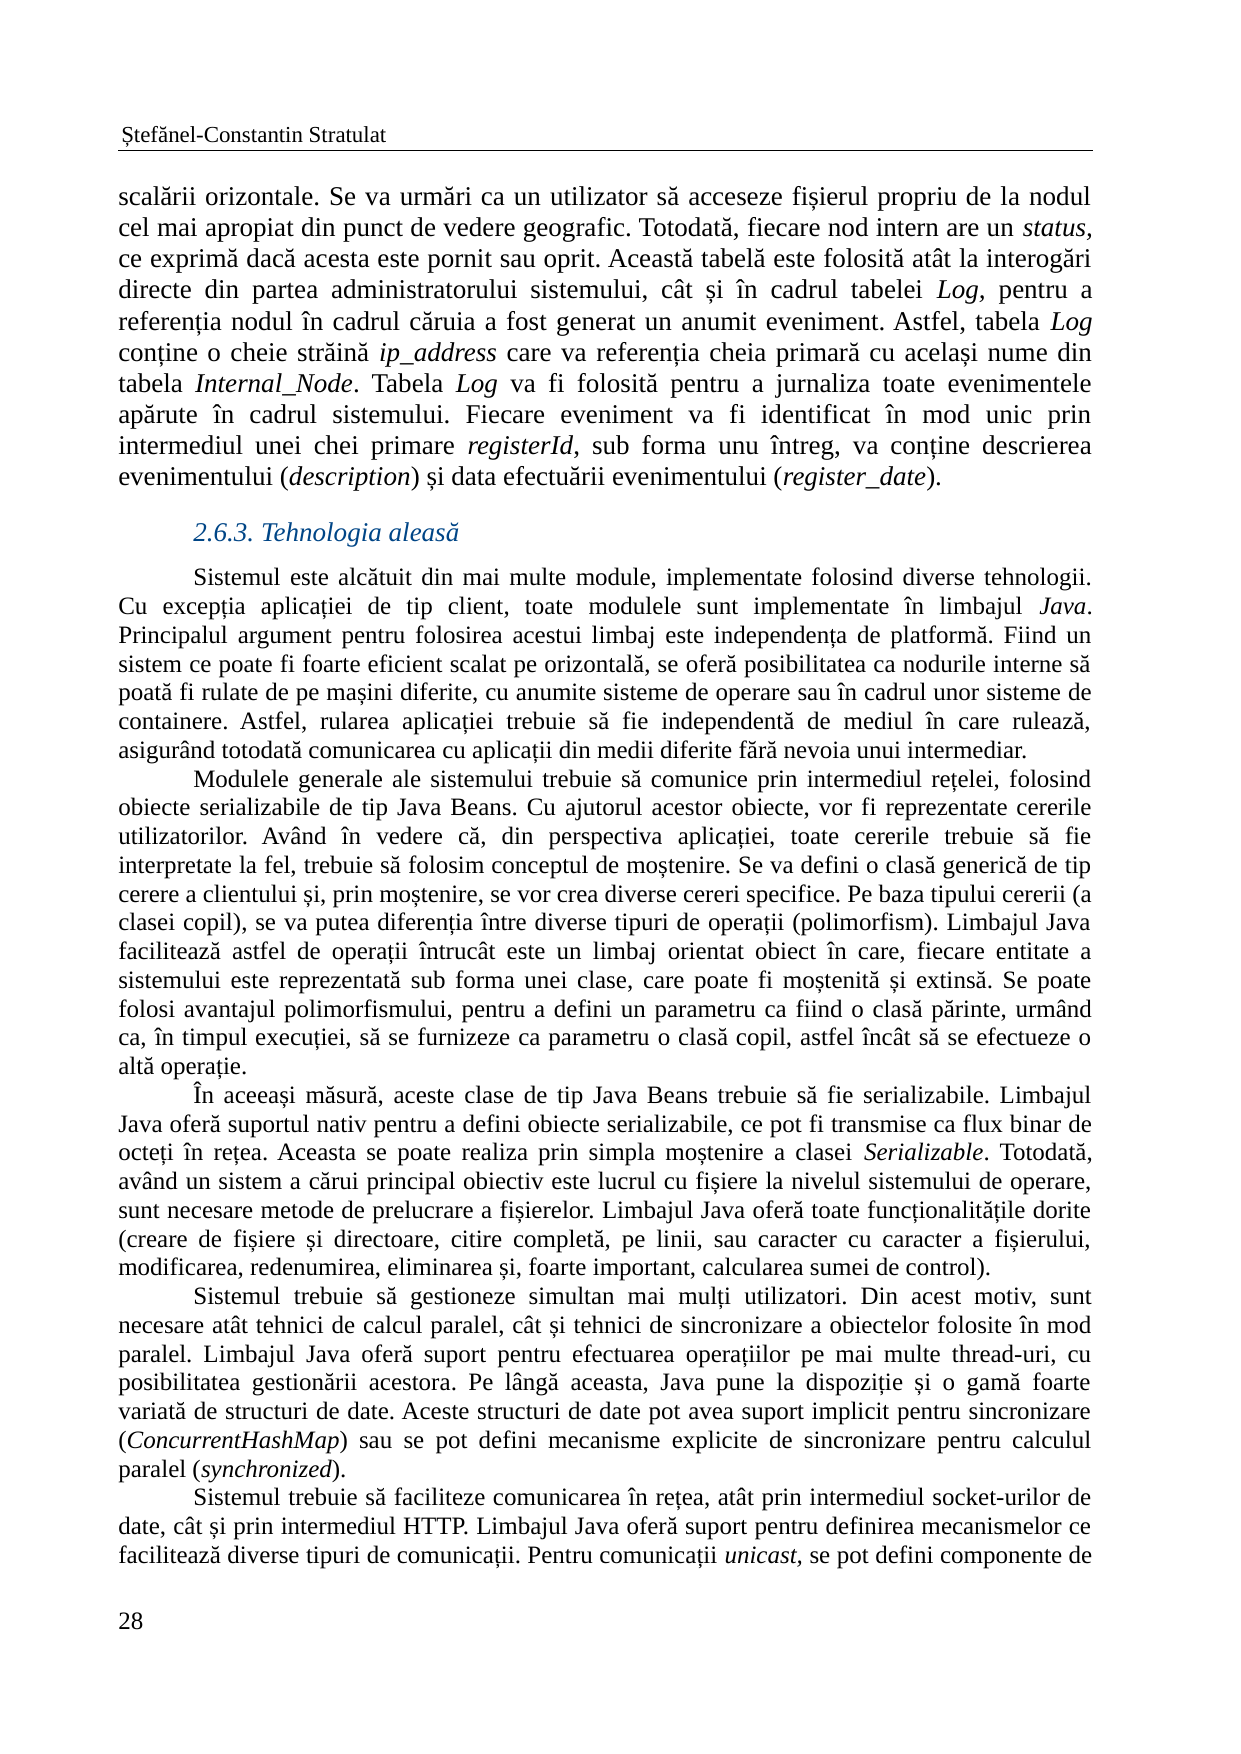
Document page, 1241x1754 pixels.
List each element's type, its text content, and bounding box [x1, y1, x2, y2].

text scalării orizontale. Se va urmări ca un utilizator să acceseze fișierul propriu de la nodul cel mai apropiat din punct de vedere geografic. Totodată, fiecare nod intern are un status, ce exprimă dacă acesta este pornit sau oprit. Această tabelă este folosită atât la interogări directe din partea administratorului sistemului, cât și în cadrul tabelei Log, pentru a referenția nodul în cadrul căruia a fost generat un anumit eveniment. Astfel, tabela Log conține o cheie străină ip_address care va referenția cheia primară cu același nume din tabela Internal_Node. Tabela Log va fi folosită pentru a jurnaliza toate evenimentele apărute în cadrul sistemului. Fiecare eveniment va fi identificat în mod unic prin intermediul unei chei primare registerId, sub forma unu întreg, va conține descrierea evenimentului (description) și data efectuării evenimentului (register_date). [118, 180, 1093, 492]
subtitle Tehnologia aleasă [193, 516, 1093, 548]
text Sistemul trebuie să gestioneze simultan mai mulți utilizatori. Din acest motiv, sunt necesare atât tehnici de calcul paralel, cât și tehnici de sincronizare a obiectelor folosite în mod paralel. Limbajul Java oferă suport pentru efectuarea operațiilor pe mai multe thread-uri, cu posibilitatea gestionării acestora. Pe lângă aceasta, Java pune la dispoziție și o gamă foarte variată de structuri de date. Aceste structuri de date pot avea suport implicit pentru sincronizare (ConcurrentHashMap) sau se pot defini mecanisme explicite de sincronizare pentru calculul paralel (synchronized). [118, 1281, 1093, 1482]
text Modulele generale ale sistemului trebuie să comunice prin intermediul rețelei, folosind obiecte serializabile de tip Java Beans. Cu ajutorul acestor obiecte, vor fi reprezentate cererile utilizatorilor. Având în vedere că, din perspectiva aplicației, toate cererile trebuie să fie interpretate la fel, trebuie să folosim conceptul de moștenire. Se va defini o clasă generică de tip cerere a clientului și, prin moștenire, se vor crea diverse cereri specifice. Pe baza tipului cererii (a clasei copil), se va putea diferenția între diverse tipuri de operații (polimorfism). Limbajul Java facilitează astfel de operații întrucât este un limbaj orientat obiect în care, fiecare entitate a sistemului este reprezentată sub forma unei clase, care poate fi moștenită și extinsă. Se poate folosi avantajul polimorfismului, pentru a defini un parametru ca fiind o clasă părinte, urmând ca, în timpul execuției, să se furnizeze ca parametru o clasă copil, astfel încât să se efectueze o altă operație. [118, 764, 1093, 1080]
text Sistemul este alcătuit din mai multe module, implementate folosind diverse tehnologii. Cu excepția aplicației de tip client, toate modulele sunt implementate în limbajul Java. Principalul argument pentru folosirea acestui limbaj este independența de platformă. Fiind un sistem ce poate fi foarte eficient scalat pe orizontală, se oferă posibilitatea ca nodurile interne să poată fi rulate de pe mașini diferite, cu anumite sisteme de operare sau în cadrul unor sisteme de containere. Astfel, rularea aplicației trebuie să fie independentă de mediul în care rulează, asigurând totodată comunicarea cu aplicații din medii diferite fără nevoia unui intermediar. [118, 560, 1093, 764]
text În aceeași măsură, aceste clase de tip Java Beans trebuie să fie serializabile. Limbajul Java oferă suportul nativ pentru a defini obiecte serializabile, ce pot fi transmise ca flux binar de octeți în rețea. Aceasta se poate realiza prin simpla moștenire a clasei Serializable. Totodată, având un sistem a cărui principal obiectiv este lucrul cu fișiere la nivelul sistemului de operare, sunt necesare metode de prelucrare a fișierelor. Limbajul Java oferă toate funcționalitățile dorite (creare de fișiere și directoare, citire completă, pe linii, sau caracter cu caracter a fișierului, modificarea, redenumirea, eliminarea și, foarte important, calcularea sumei de control). [118, 1080, 1093, 1281]
text Sistemul trebuie să faciliteze comunicarea în rețea, atât prin intermediul socket-urilor de date, cât și prin intermediul HTTP. Limbajul Java oferă suport pentru definirea mecanismelor ce facilitează diverse tipuri de comunicații. Pentru comunicații unicast, se pot defini componente de [118, 1482, 1093, 1569]
